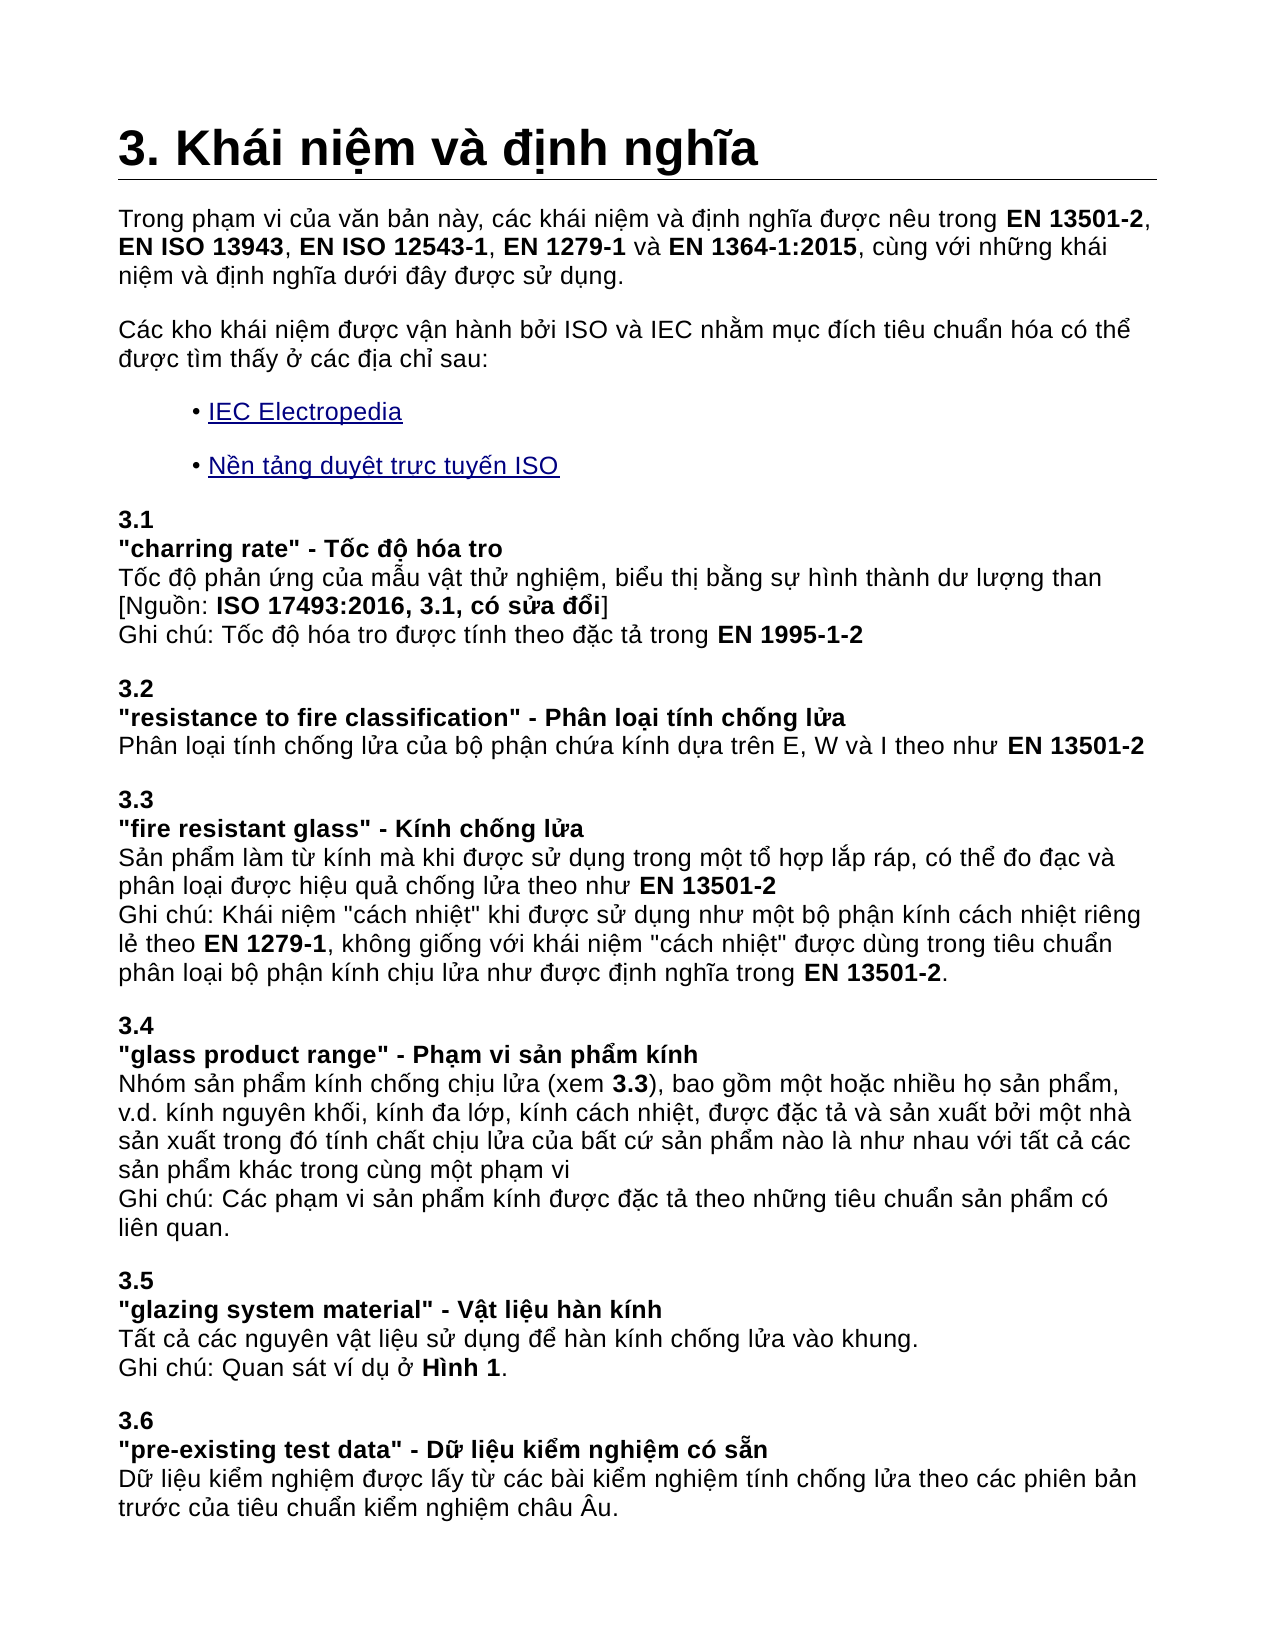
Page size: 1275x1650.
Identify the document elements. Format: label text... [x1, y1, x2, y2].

list IEC Electropedia [118, 397, 1157, 426]
text 3.6 "pre-existing test data" - Dữ liệu kiểm nghiệm có sẵn Dữ liệu kiểm nghiệm được lấy từ các bài kiểm nghiệm tính chống lửa theo các phiên bản trước của tiêu chuẩn kiểm nghiệm châu Âu. [118, 1406, 1157, 1521]
text 3.5 "glazing system material" - Vật liệu hàn kính Tất cả các nguyên vật liệu sử dụng để hàn kính chống lửa vào khung. Ghi chú: Quan sát ví dụ ở Hình 1. [118, 1266, 1157, 1381]
text Trong phạm vi của văn bản này, các khái niệm và định nghĩa được nêu trong EN 13501-2, EN ISO 13943, EN ISO 12543-1, EN 1279-1 và EN 1364-1:2015, cùng với những khái niệm và định nghĩa dưới đây được sử dụng. [118, 204, 1157, 290]
text 3.4 "glass product range" - Phạm vi sản phẩm kính Nhóm sản phẩm kính chống chịu lửa (xem 3.3), bao gồm một hoặc nhiều họ sản phẩm, v.d. kính nguyên khối, kính đa lớp, kính cách nhiệt, được đặc tả và sản xuất bởi một nhà sản xuất trong đó tính chất chịu lửa của bất cứ sản phẩm nào là như nhau với tất cả các sản phẩm khác trong cùng một phạm vi Ghi chú: Các phạm vi sản phẩm kính được đặc tả theo những tiêu chuẩn sản phẩm có liên quan. [118, 1011, 1157, 1241]
list Nền tảng duyệt trực tuyến ISO [118, 451, 1157, 480]
text 3.1 "charring rate" - Tốc độ hóa tro Tốc độ phản ứng của mẫu vật thử nghiệm, biểu thị bằng sự hình thành dư lượng than [Nguồn: ISO 17493:2016, 3.1, có sửa đổi] Ghi chú: Tốc độ hóa tro được tính theo đặc tả trong EN 1995-1-2 [118, 505, 1157, 649]
text 3.3 "fire resistant glass" - Kính chống lửa Sản phẩm làm từ kính mà khi được sử dụng trong một tổ hợp lắp ráp, có thể đo đạc và phân loại được hiệu quả chống lửa theo như EN 13501-2 Ghi chú: Khái niệm "cách nhiệt" khi được sử dụng như một bộ phận kính cách nhiệt riêng lẻ theo EN 1279-1, không giống với khái niệm "cách nhiệt" được dùng trong tiêu chuẩn phân loại bộ phận kính chịu lửa như được định nghĩa trong EN 13501-2. [118, 785, 1157, 986]
text 3.2 "resistance to fire classification" - Phân loại tính chống lửa Phân loại tính chống lửa của bộ phận chứa kính dựa trên E, W và I theo như EN 13501-2 [118, 674, 1157, 760]
text Các kho khái niệm được vận hành bởi ISO và IEC nhằm mục đích tiêu chuẩn hóa có thể được tìm thấy ở các địa chỉ sau: [118, 315, 1157, 372]
subtitle 3. Khái niệm và định nghĩa [118, 118, 1157, 179]
